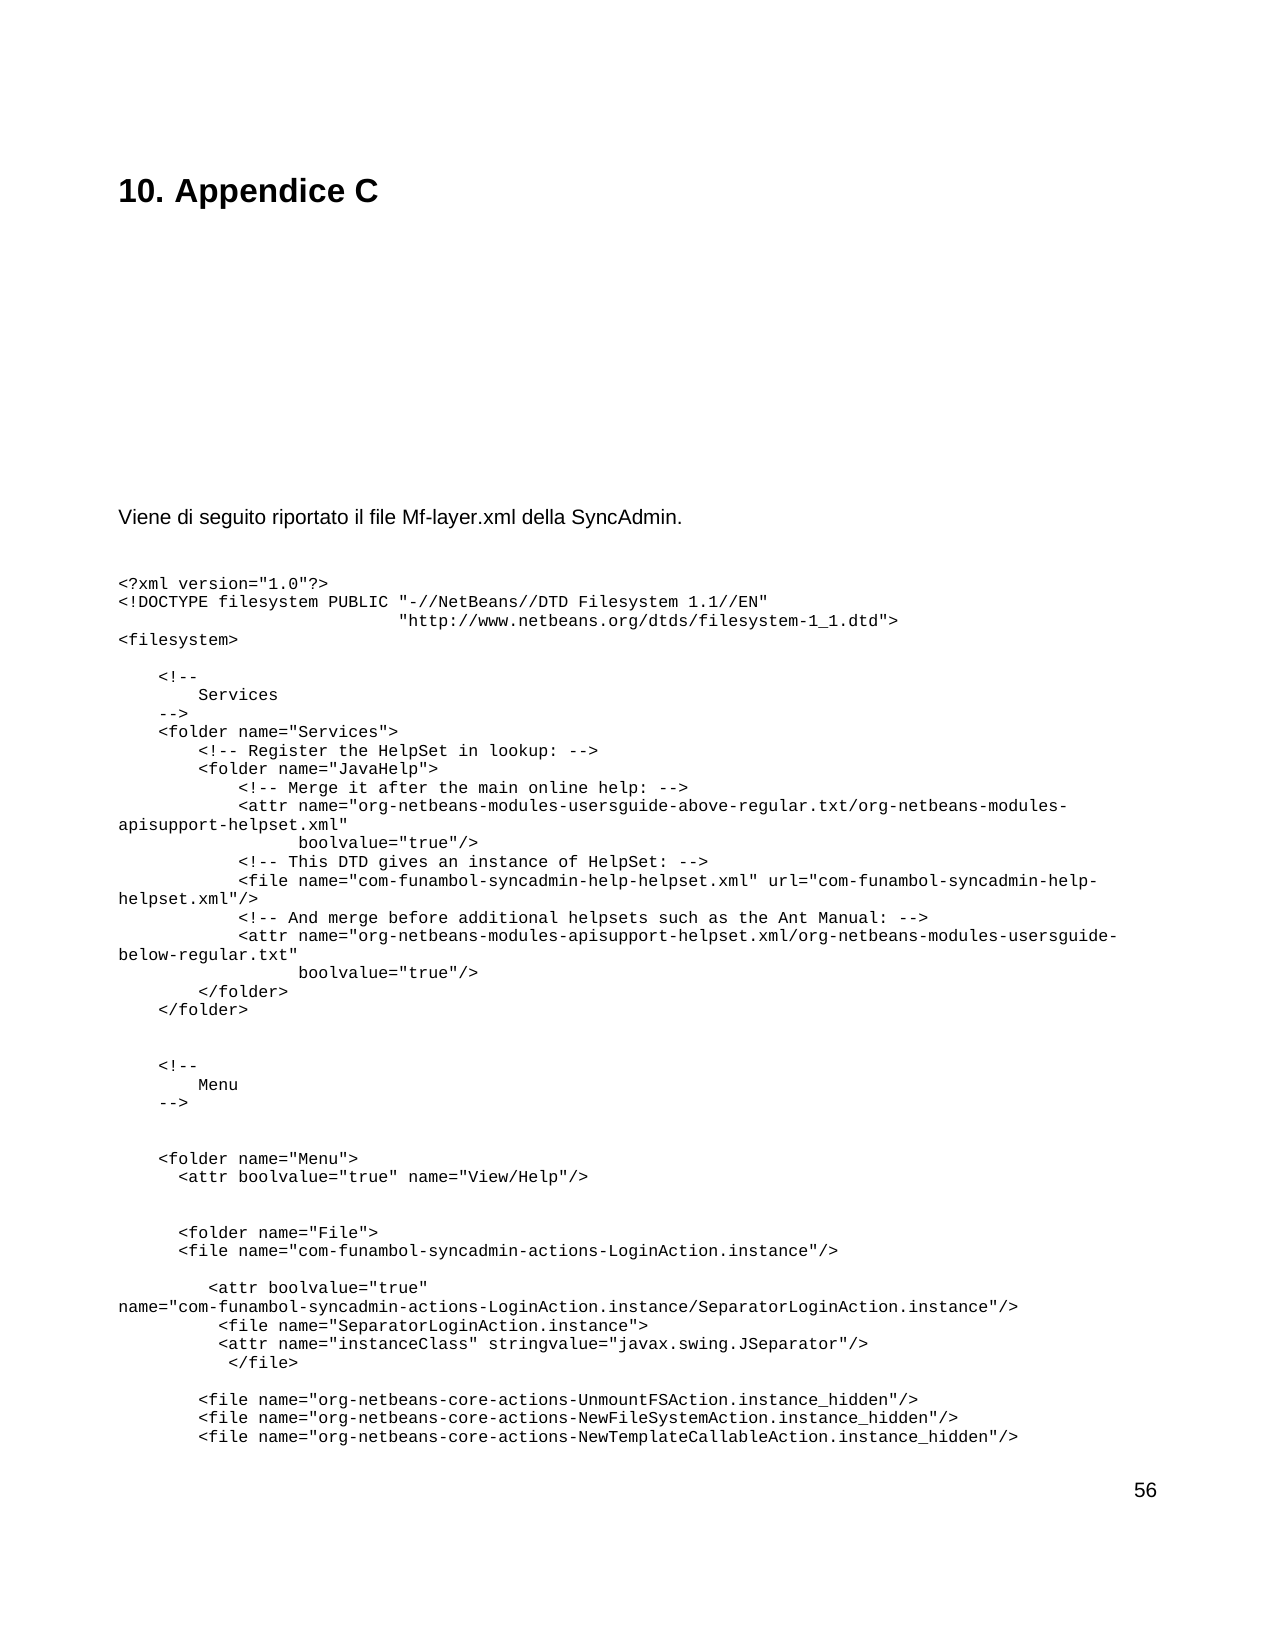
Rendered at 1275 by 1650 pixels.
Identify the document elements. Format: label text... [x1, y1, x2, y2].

text Viene di seguito riportato il file Mf-layer.xml della SyncAdmin. [118, 505, 1157, 529]
subtitle Appendice C [118, 172, 1157, 210]
text <?xml version="1.0"?> <!DOCTYPE filesystem PUBLIC "-//NetBeans//DTD Filesystem 1.1//EN" "http://www.netbeans.org/dtds/filesystem-1_1.dtd"> <filesystem> <!-- Services --> <folder name="Services"> <!-- Register the HelpSet in lookup: --> <folder name="JavaHelp"> <!-- Merge it after the main online help: --> <attr name="org-netbeans-modules-usersguide-above-regular.txt/org-netbeans-modules-apisupport-helpset.xml" boolvalue="true"/> <!-- This DTD gives an instance of HelpSet: --> <file name="com-funambol-syncadmin-help-helpset.xml" url="com-funambol-syncadmin-help-helpset.xml"/> <!-- And merge before additional helpsets such as the Ant Manual: --> <attr name="org-netbeans-modules-apisupport-helpset.xml/org-netbeans-modules-usersguide-below-regular.txt" boolvalue="true"/> </folder> </folder> <!-- Menu --> <folder name="Menu"> <attr boolvalue="true" name="View/Help"/> <folder name="File"> <file name="com-funambol-syncadmin-actions-LoginAction.instance"/> <attr boolvalue="true" name="com-funambol-syncadmin-actions-LoginAction.instance/SeparatorLoginAction.instance"/> <file name="SeparatorLoginAction.instance"> <attr name="instanceClass" stringvalue="javax.swing.JSeparator"/> </file> <file name="org-netbeans-core-actions-UnmountFSAction.instance_hidden"/> <file name="org-netbeans-core-actions-NewFileSystemAction.instance_hidden"/> <file name="org-netbeans-core-actions-NewTemplateCallableAction.instance_hidden"/> [118, 576, 1157, 1447]
